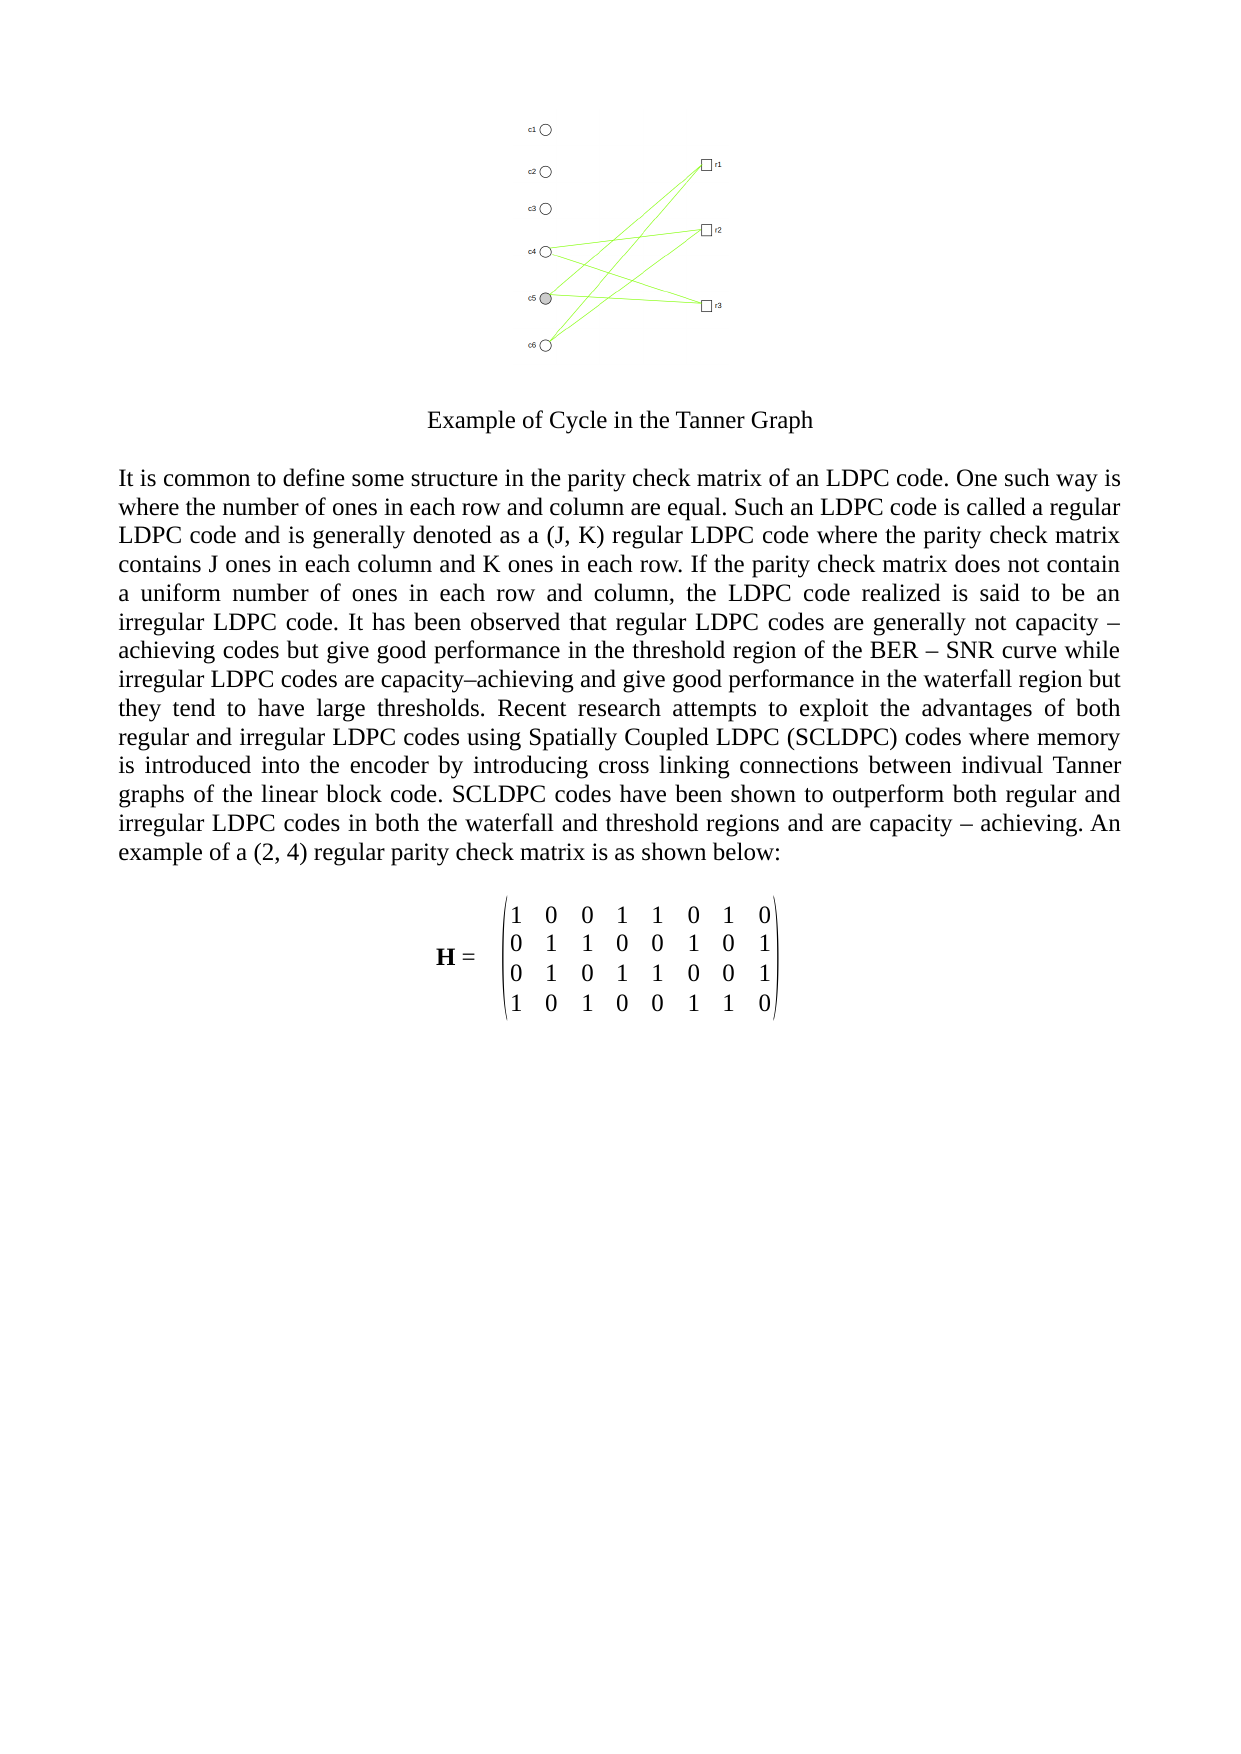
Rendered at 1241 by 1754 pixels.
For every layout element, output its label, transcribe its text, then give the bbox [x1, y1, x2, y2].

text Example of Cycle in the Tanner Graph [118, 406, 1122, 434]
text It is common to define some structure in the parity check matrix of an LDPC code. One such way is where the number of ones in each row and column are equal. Such an LDPC code is called a regular LDPC code and is generally denoted as a (J, K) regular LDPC code where the parity check matrix contains J ones in each column and K ones in each row. If the parity check matrix does not contain a uniform number of ones in each row and column, the LDPC code realized is said to be an irregular LDPC code. It has been observed that regular LDPC codes are generally not capacity – achieving codes but give good performance in the threshold region of the BER – SNR curve while irregular LDPC codes are capacity–achieving and give good performance in the waterfall region but they tend to have large thresholds. Recent research attempts to exploit the advantages of both regular and irregular LDPC codes using Spatially Coupled LDPC (SCLDPC) codes where memory is introduced into the encoder by introducing cross linking connections between indivual Tanner graphs of the linear block code. SCLDPC codes have been shown to outperform both regular and irregular LDPC codes in both the waterfall and threshold regions and are capacity – achieving. An example of a (2, 4) regular parity check matrix is as shown below: [118, 463, 1122, 866]
text H = [118, 894, 1122, 1023]
picture [513, 109, 730, 365]
